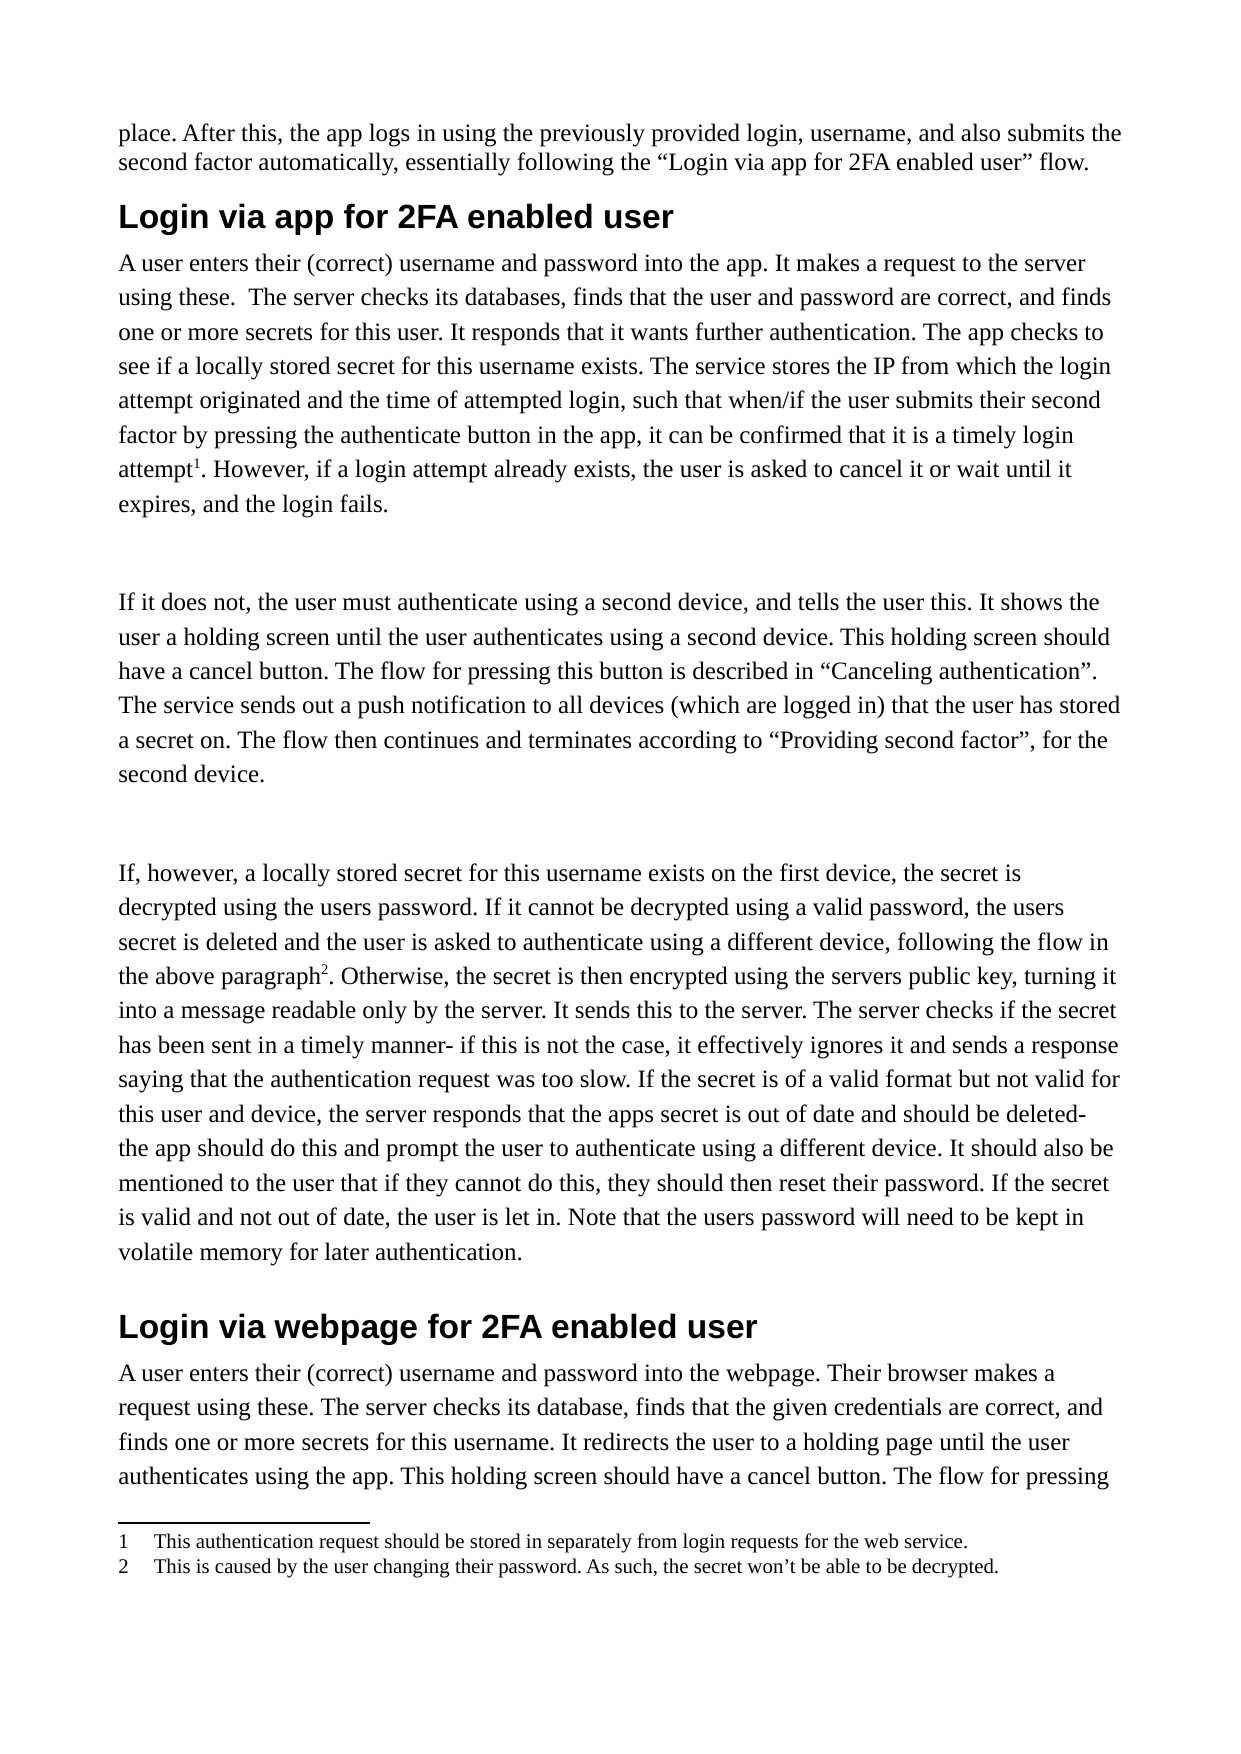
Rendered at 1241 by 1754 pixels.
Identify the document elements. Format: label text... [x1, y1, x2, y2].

text This is caused by the user changing their password. As such, the secret won’t be able to be decrypted. [118, 1553, 1122, 1578]
text place. After this, the app logs in using the previously provided login, username, and also submits the second factor automatically, essentially following the “Login via app for 2FA enabled user” flow. [118, 118, 1122, 176]
subtitle Login via app for 2FA enabled user [118, 196, 1122, 235]
text This authentication request should be stored in separately from login requests for the web service. [118, 1529, 1122, 1553]
text If it does not, the user must authenticate using a second device, and tells the user this. It shows the user a holding screen until the user authenticates using a second device. This holding screen should have a cancel button. The flow for pressing this button is described in “Canceling authentication”. The service sends out a push notification to all devices (which are logged in) that the user has stored a secret on. The flow then continues and terminates according to “Providing second factor”, for the second device. [118, 587, 1122, 788]
subtitle Login via webpage for 2FA enabled user [118, 1307, 1122, 1345]
text A user enters their (correct) username and password into the app. It makes a request to the server using these. The server checks its databases, finds that the user and password are correct, and finds one or more secrets for this user. It responds that it wants further authentication. The app checks to see if a locally stored secret for this username exists. The service stores the IP from which the login attempt originated and the time of attempted login, such that when/if the user submits their second factor by pressing the authenticate button in the app, it can be confirmed that it is a timely login attempt. However, if a login attempt already exists, the user is asked to cancel it or wait until it expires, and the login fails. [118, 248, 1122, 518]
text A user enters their (correct) username and password into the webpage. Their browser makes a request using these. The server checks its database, finds that the given credentials are correct, and finds one or more secrets for this username. It redirects the user to a holding page until the user authenticates using the app. This holding screen should have a cancel button. The flow for pressing [118, 1358, 1122, 1490]
text If, however, a locally stored secret for this username exists on the first device, the secret is decrypted using the users password. If it cannot be decrypted using a valid password, the users secret is deleted and the user is asked to authenticate using a different device, following the flow in the above paragraph. Otherwise, the secret is then encrypted using the servers public key, turning it into a message readable only by the server. It sends this to the server. The server checks if the secret has been sent in a timely manner- if this is not the case, it effectively ignores it and sends a response saying that the authentication request was too slow. If the secret is of a valid format but not valid for this user and device, the server responds that the apps secret is out of date and should be deleted- the app should do this and prompt the user to authenticate using a different device. It should also be mentioned to the user that if they cannot do this, they should then reset their password. If the secret is valid and not out of date, the user is let in. Note that the users password will need to be kept in volatile memory for later authentication. [118, 858, 1122, 1266]
